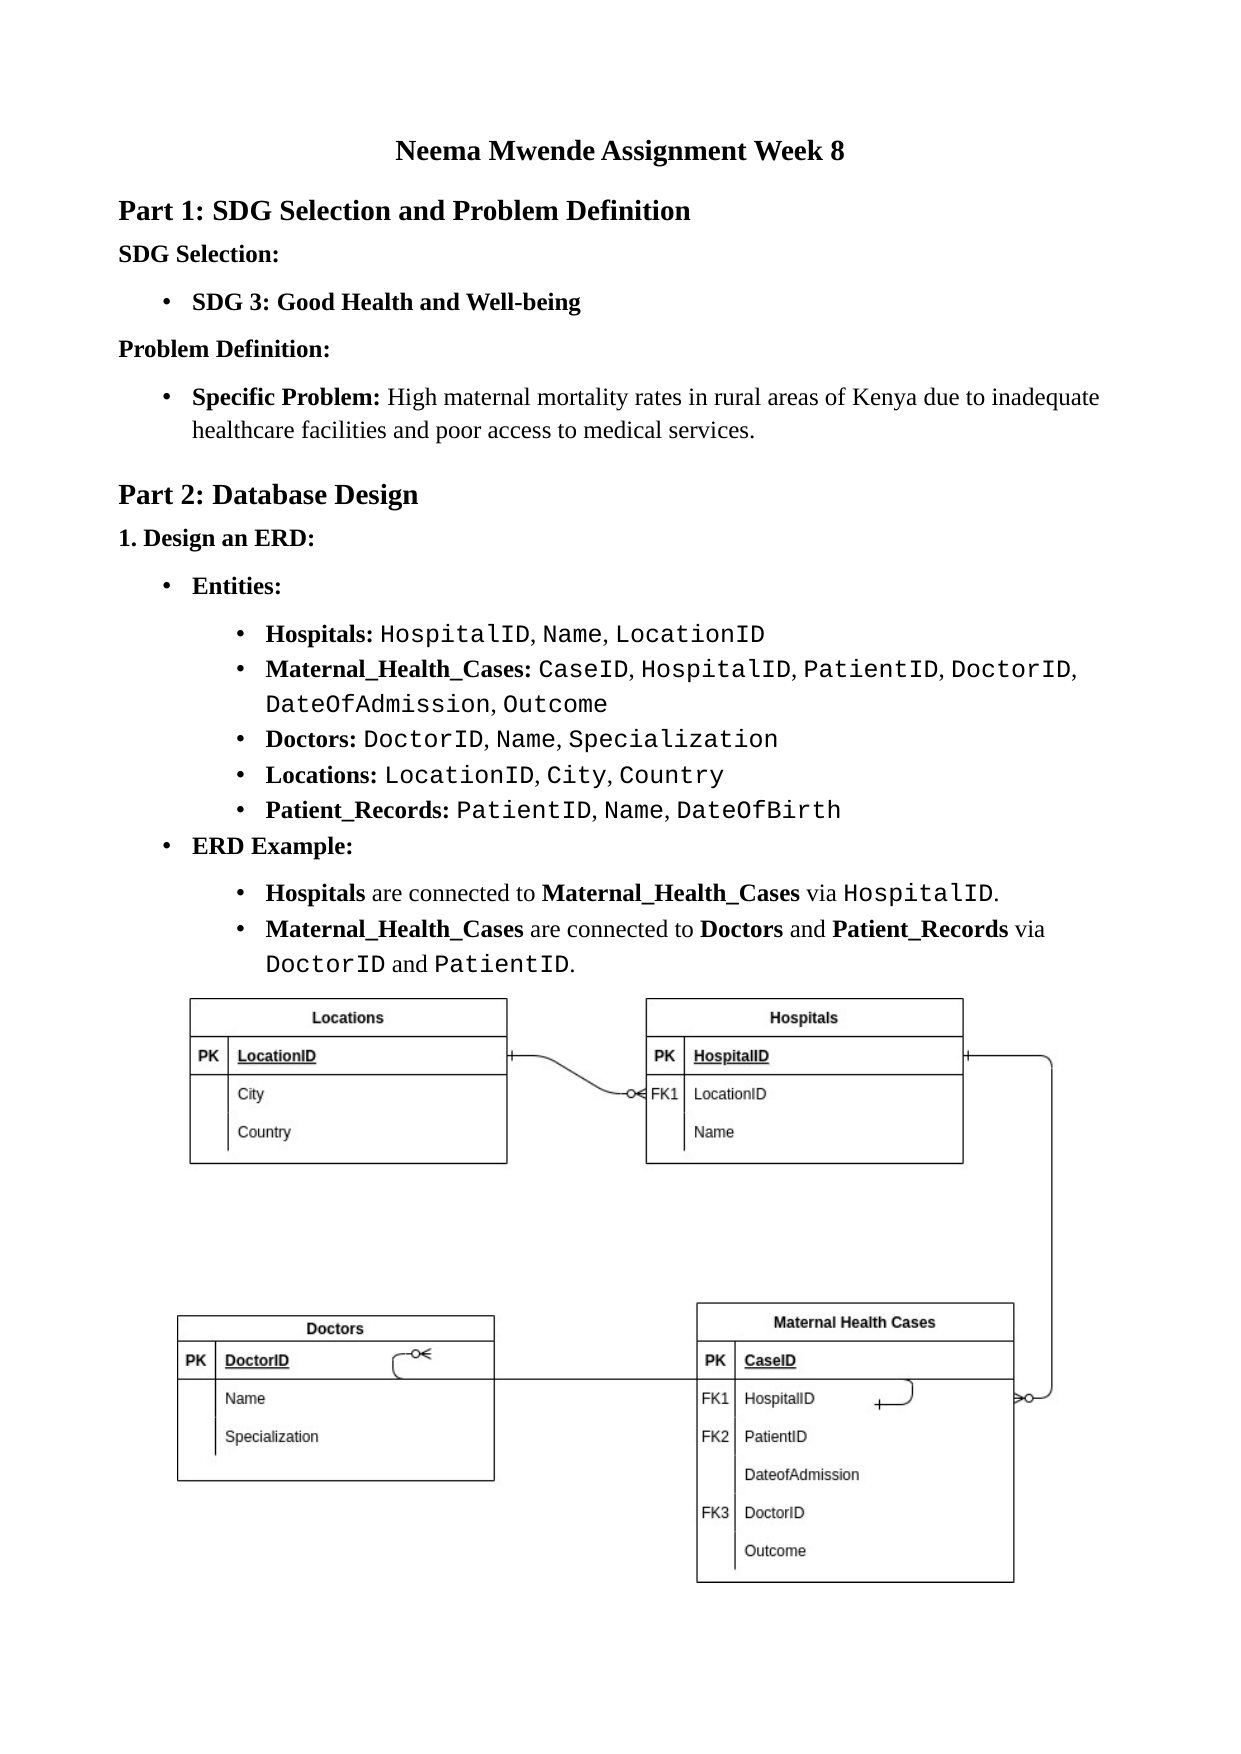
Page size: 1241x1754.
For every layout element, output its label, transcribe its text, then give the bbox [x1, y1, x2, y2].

list Specific Problem: High maternal mortality rates in rural areas of Kenya due to inadequate healthcare facilities and poor access to medical services. [162, 382, 1122, 444]
text Problem Definition: [118, 334, 1122, 363]
subtitle Part 2: Database Design [118, 477, 1122, 511]
list Entities: [162, 571, 1122, 600]
text 1. Design an ERD: [118, 523, 1122, 552]
subtitle Part 1: SDG Selection and Problem Definition [118, 193, 1122, 227]
text SDG Selection: [118, 239, 1122, 268]
list SDG 3: Good Health and Well-being [162, 287, 1122, 316]
subtitle Neema Mwende Assignment Week 8 [118, 133, 1122, 166]
list Hospitals: HospitalID, Name, LocationID [236, 619, 1122, 649]
list Locations: LocationID, City, Country [236, 760, 1122, 791]
list Doctors: DoctorID, Name, Specialization [236, 724, 1122, 755]
list Hospitals are connected to Maternal_Health_Cases via HospitalID. [236, 878, 1122, 909]
list Patient_Records: PatientID, Name, DateOfBirth [236, 795, 1122, 826]
list Maternal_Health_Cases: CaseID, HospitalID, PatientID, DoctorID, DateOfAdmission, Outcome [236, 654, 1122, 720]
list ERD Example: [162, 831, 1122, 859]
picture [177, 998, 1064, 1583]
list Maternal_Health_Cases are connected to Doctors and Patient_Records via DoctorID and PatientID. [236, 914, 1122, 980]
